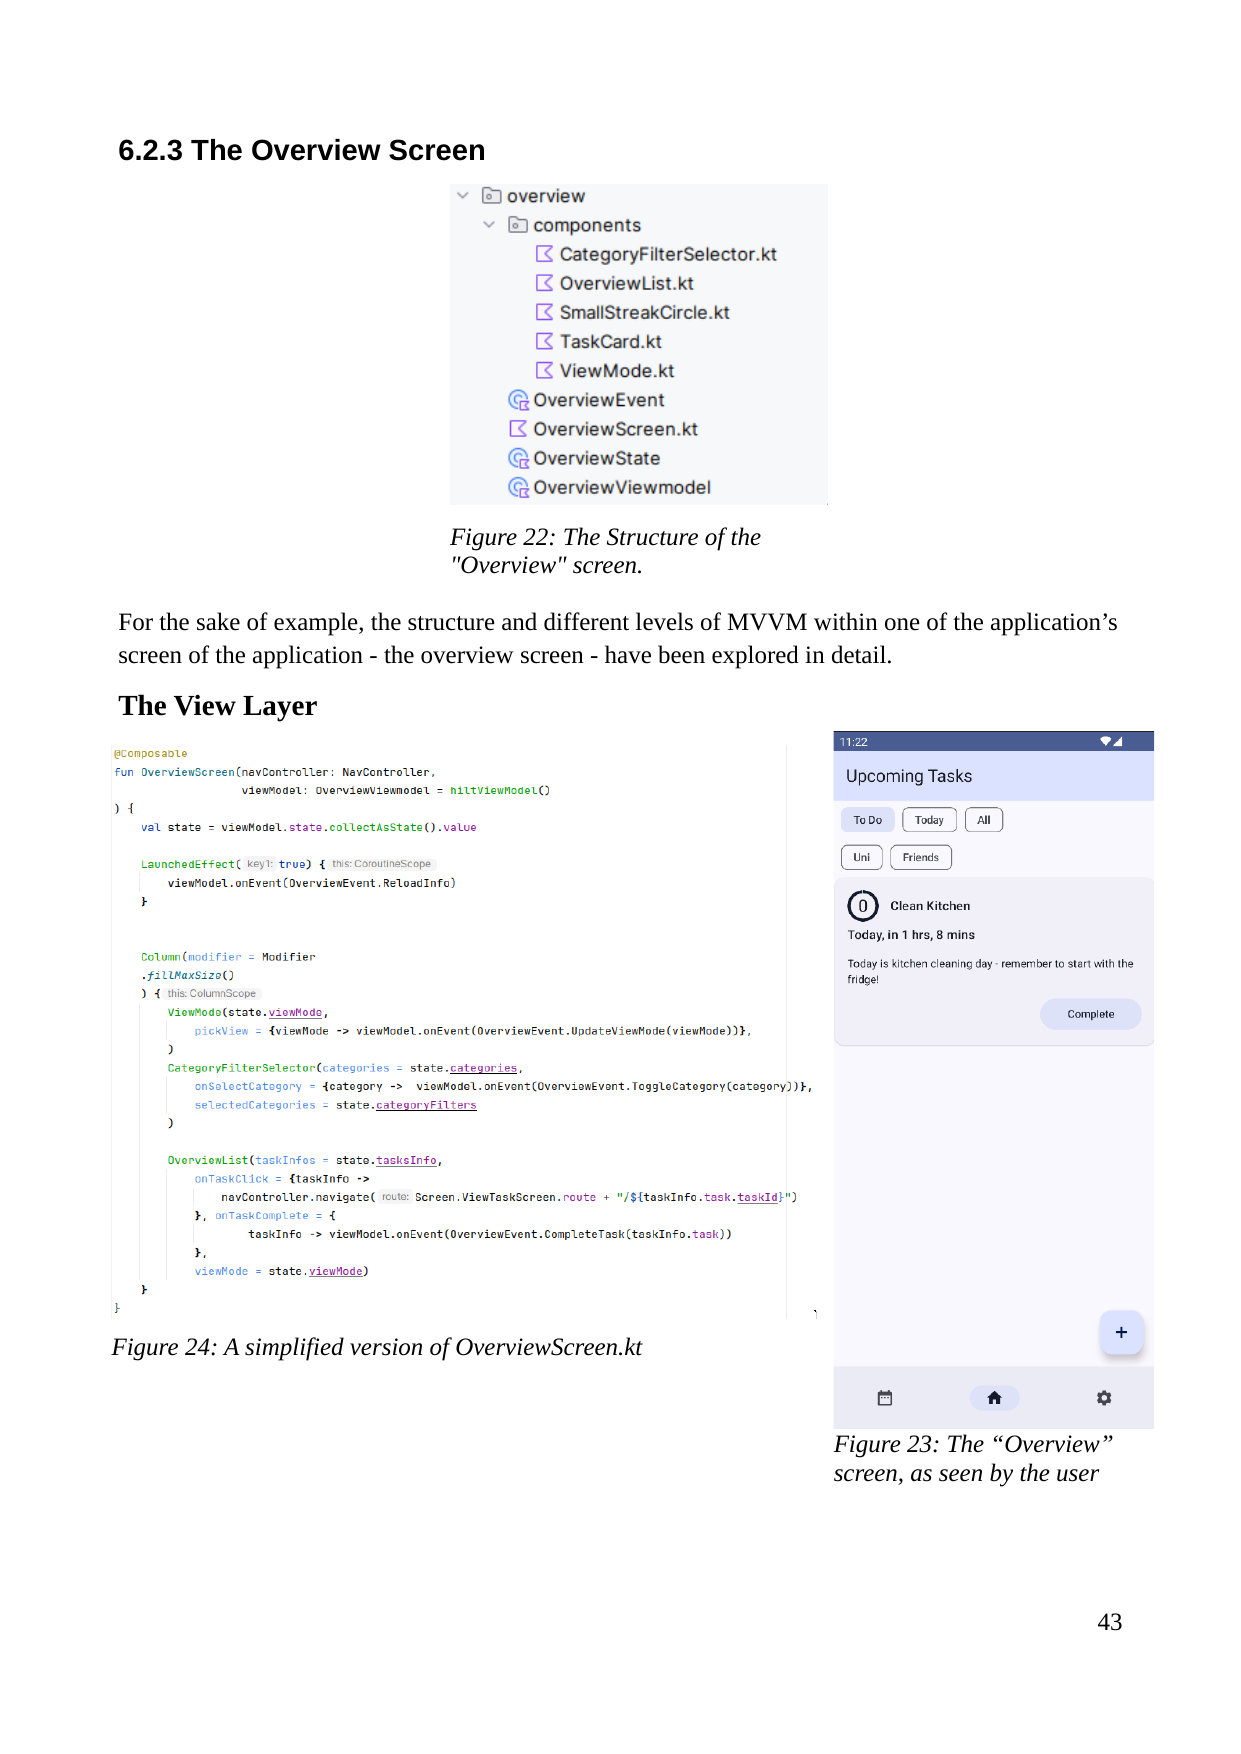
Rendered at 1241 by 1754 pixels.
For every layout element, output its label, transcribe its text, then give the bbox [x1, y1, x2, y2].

text Figure 23: The “Overview” screen, as seen by the user [833, 1429, 1154, 1487]
text Figure 24: A simplified version of OverviewScreen.kt [111, 1319, 816, 1360]
text For the sake of example, the structure and different levels of MVVM within one of the application’s screen of the application - the overview screen - have been explored in detail. [118, 607, 1122, 669]
picture [111, 745, 817, 1319]
subtitle 6.2.3 The Overview Screen [118, 133, 1122, 166]
text Figure 22: The Structure of the "Overview" screen. [450, 505, 828, 579]
text The View Layer [118, 688, 1154, 731]
picture [833, 731, 1155, 1429]
picture [449, 184, 828, 505]
